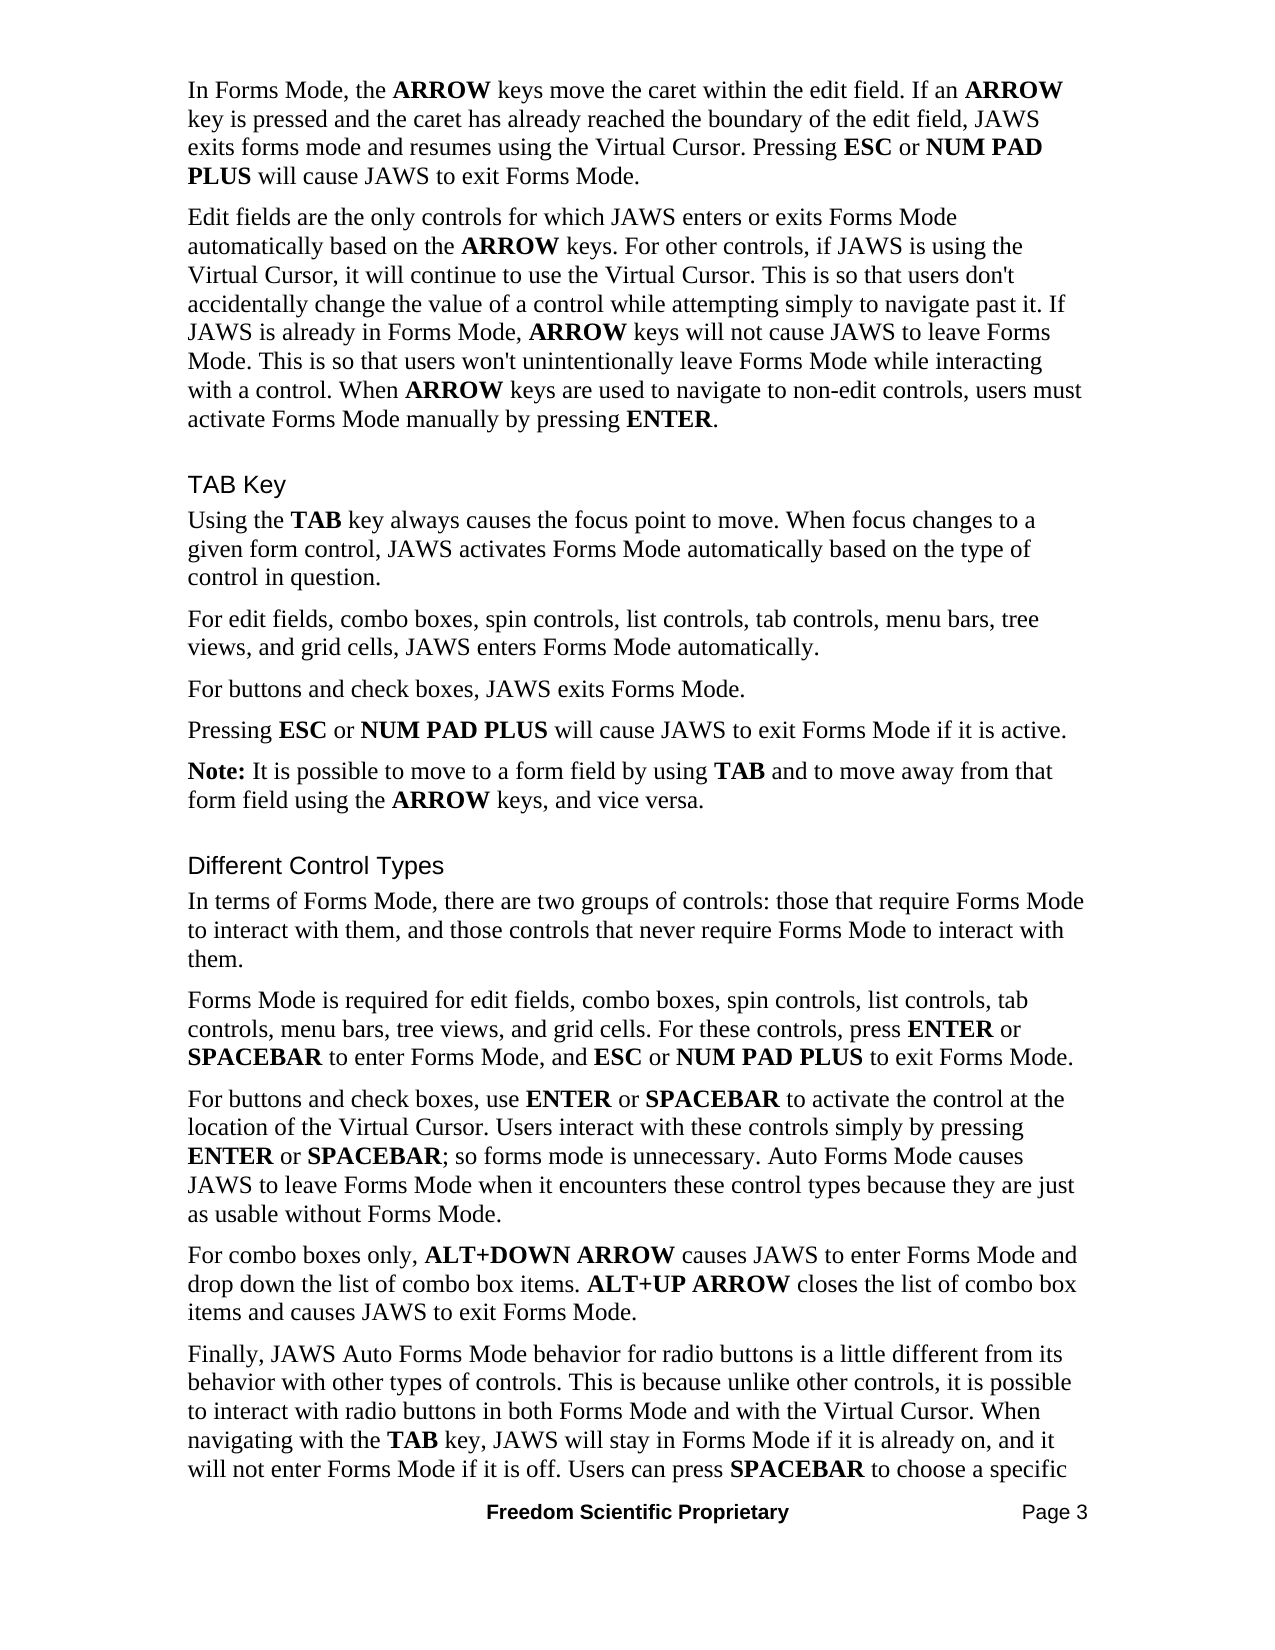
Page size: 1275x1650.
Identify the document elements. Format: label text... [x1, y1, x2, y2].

text Forms Mode is required for edit fields, combo boxes, spin controls, list controls, tab controls, menu bars, tree views, and grid cells. For these controls, press ENTER or SPACEBAR to enter Forms Mode, and ESC or NUM PAD PLUS to exit Forms Mode. [187, 985, 1087, 1071]
subtitle TAB Key [187, 470, 1087, 499]
text For buttons and check boxes, use ENTER or SPACEBAR to activate the control at the location of the Virtual Cursor. Users interact with these controls simply by pressing ENTER or SPACEBAR; so forms mode is unnecessary. Auto Forms Mode causes JAWS to leave Forms Mode when it encounters these control types because they are just as usable without Forms Mode. [187, 1084, 1087, 1227]
text Finally, JAWS Auto Forms Mode behavior for radio buttons is a little different from its behavior with other types of controls. This is because unlike other controls, it is possible to interact with radio buttons in both Forms Mode and with the Virtual Cursor. When navigating with the TAB key, JAWS will stay in Forms Mode if it is already on, and it will not enter Forms Mode if it is off. Users can press SPACEBAR to choose a specific [187, 1339, 1087, 1482]
text For buttons and check boxes, JAWS exits Forms Mode. [187, 674, 1087, 702]
text In Forms Mode, the ARROW keys move the caret within the edit field. If an ARROW key is pressed and the caret has already reached the boundary of the edit field, JAWS exits forms mode and resumes using the Virtual Cursor. Pressing ESC or NUM PAD PLUS will cause JAWS to exit Forms Mode. [187, 75, 1087, 190]
text Using the TAB key always causes the focus point to move. When focus changes to a given form control, JAWS activates Forms Mode automatically based on the type of control in question. [187, 505, 1087, 591]
text Edit fields are the only controls for which JAWS enters or exits Forms Mode automatically based on the ARROW keys. For other controls, if JAWS is using the Virtual Cursor, it will continue to use the Virtual Cursor. This is so that users don't accidentally change the value of a control while attempting simply to navigate past it. If JAWS is already in Forms Mode, ARROW keys will not cause JAWS to leave Forms Mode. This is so that users won't unintentionally leave Forms Mode while interacting with a control. When ARROW keys are used to navigate to non-edit controls, users must activate Forms Mode manually by pressing ENTER. [187, 202, 1087, 432]
text In terms of Forms Mode, there are two groups of controls: those that require Forms Mode to interact with them, and those controls that never require Forms Mode to interact with them. [187, 886, 1087, 972]
text For edit fields, combo boxes, spin controls, list controls, tab controls, menu bars, tree views, and grid cells, JAWS enters Forms Mode automatically. [187, 604, 1087, 661]
text Note: It is possible to move to a form field by using TAB and to move away from that form field using the ARROW keys, and vice versa. [187, 756, 1087, 814]
text For combo boxes only, ALT+DOWN ARROW causes JAWS to enter Forms Mode and drop down the list of combo box items. ALT+UP ARROW closes the list of combo box items and causes JAWS to exit Forms Mode. [187, 1240, 1087, 1326]
text Pressing ESC or NUM PAD PLUS will cause JAWS to exit Forms Mode if it is active. [187, 715, 1087, 744]
subtitle Different Control Types [187, 851, 1087, 880]
